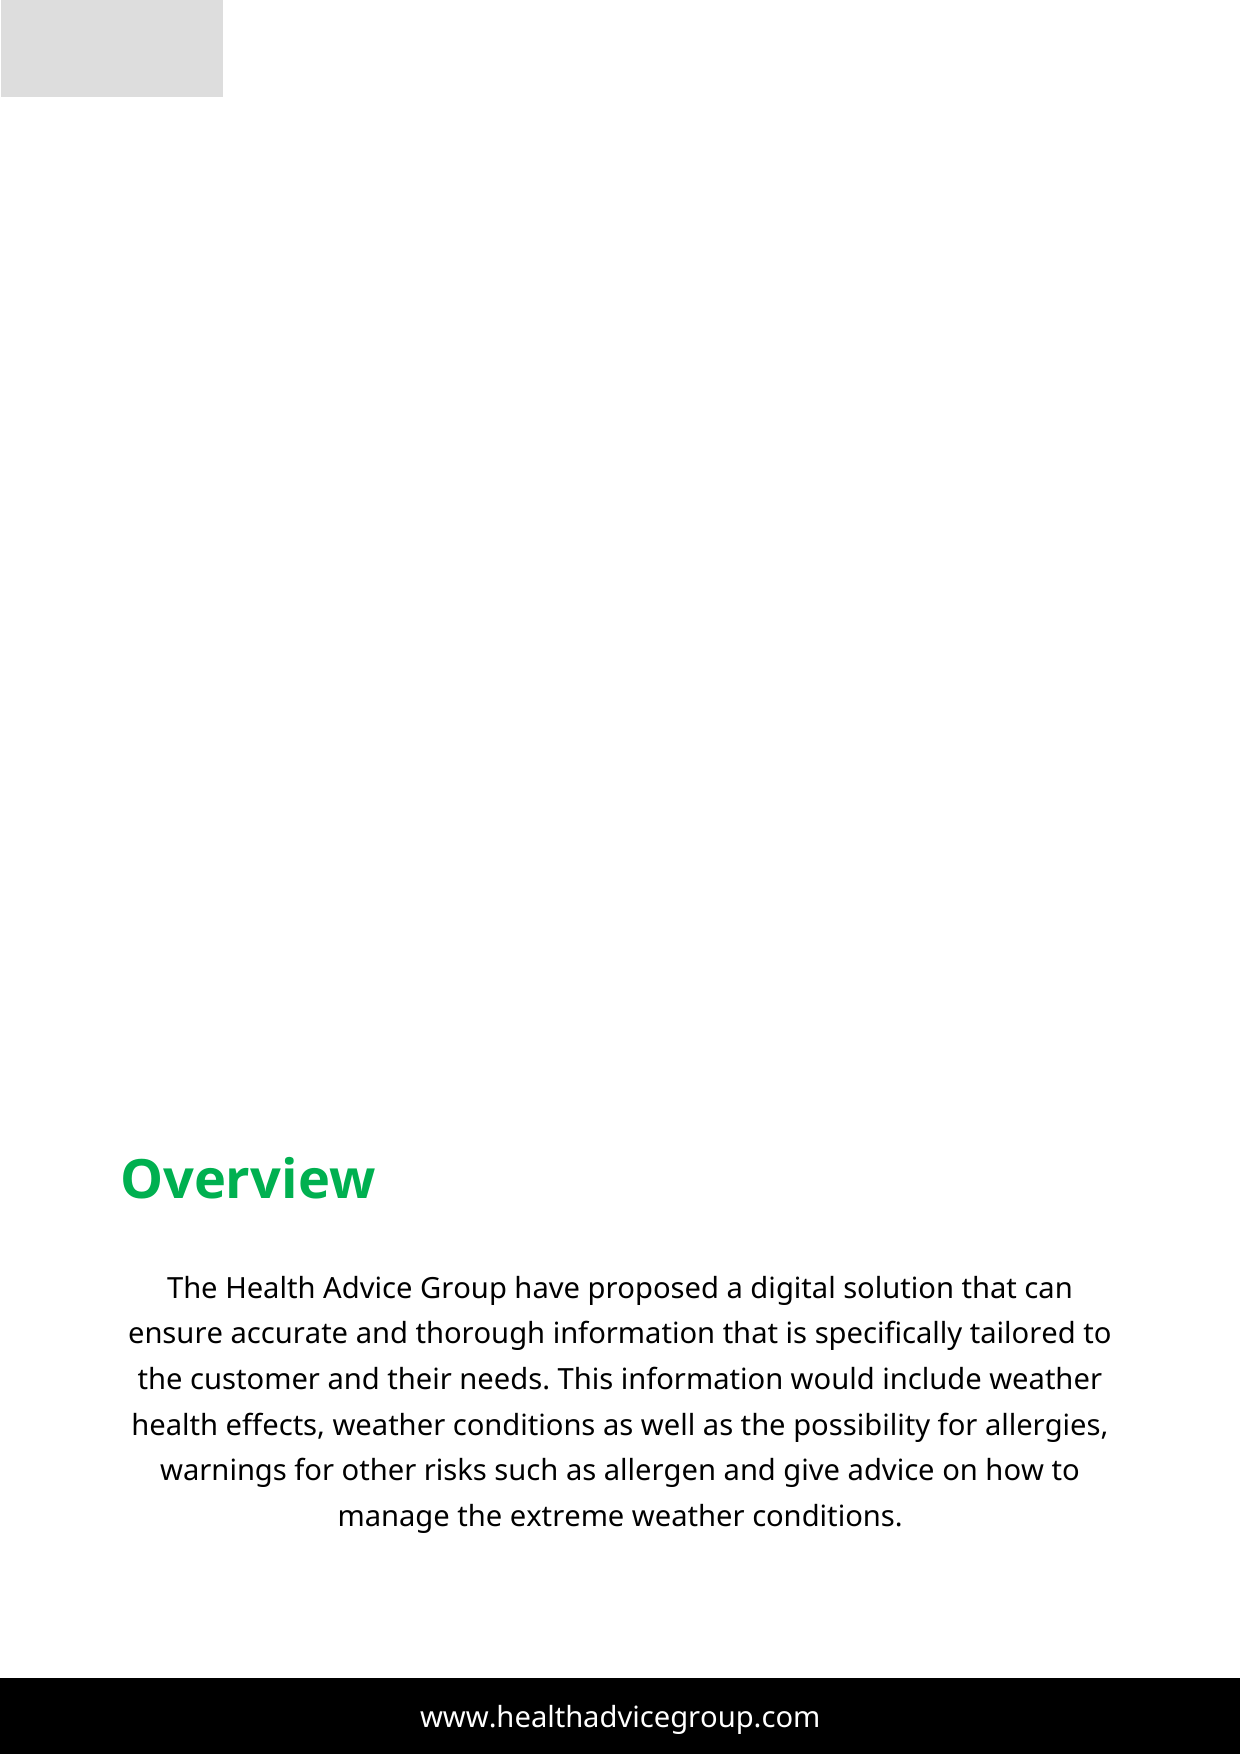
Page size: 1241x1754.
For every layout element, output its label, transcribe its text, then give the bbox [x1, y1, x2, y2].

subtitle Overview [120, 1141, 1120, 1215]
text The Health Advice Group have proposed a digital solution that can ensure accurate and thorough information that is specifically tailored to the customer and their needs. This information would include weather health effects, weather conditions as well as the possibility for allergies, warnings for other risks such as allergen and give advice on how to manage the extreme weather conditions. [120, 1267, 1120, 1535]
